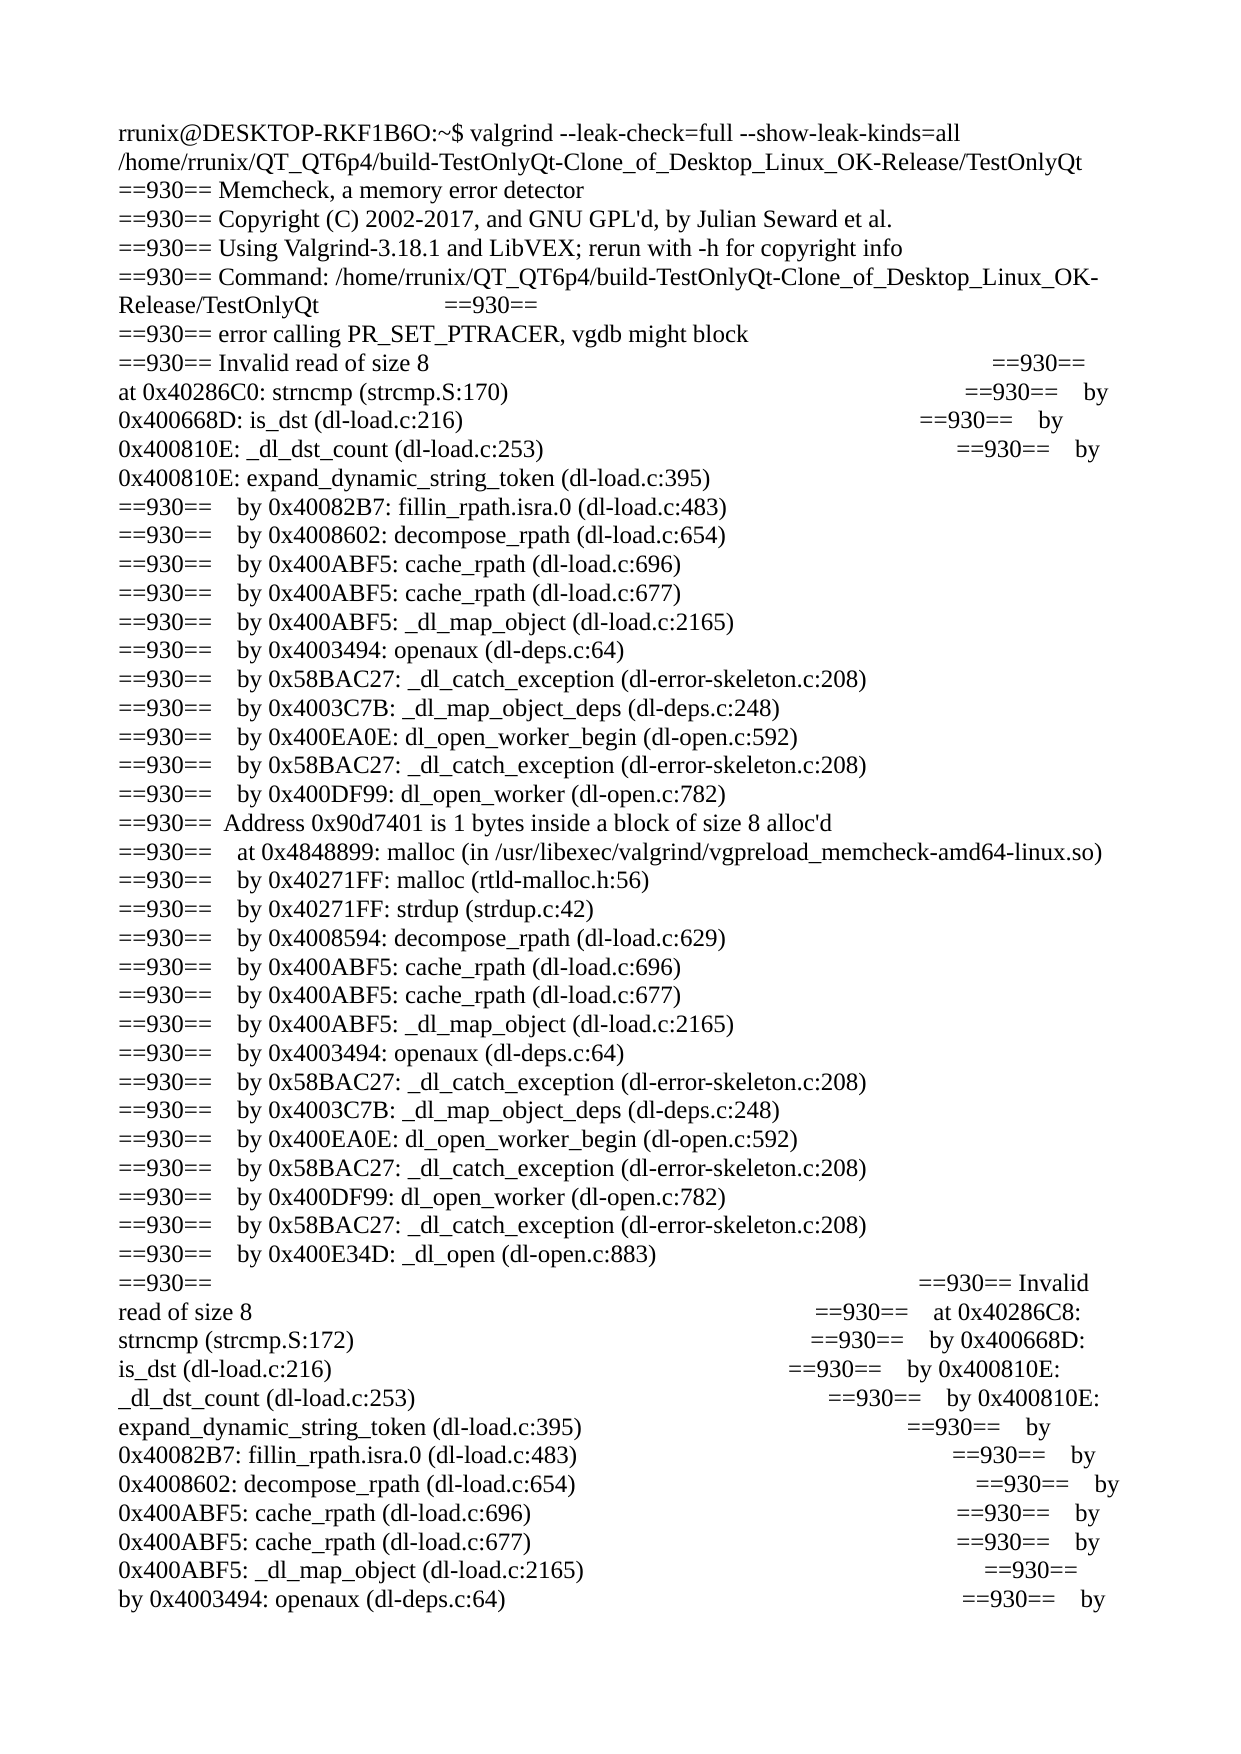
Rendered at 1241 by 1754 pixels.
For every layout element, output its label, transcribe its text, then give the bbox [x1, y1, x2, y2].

text rrunix@DESKTOP-RKF1B6O:~$ valgrind --leak-check=full --show-leak-kinds=all /home/rrunix/QT_QT6p4/build-TestOnlyQt-Clone_of_Desktop_Linux_OK-Release/TestOnlyQt ==930== Memcheck, a memory error detector ==930== Copyright (C) 2002-2017, and GNU GPL'd, by Julian Seward et al. ==930== Using Valgrind-3.18.1 and LibVEX; rerun with -h for copyright info ==930== Command: /home/rrunix/QT_QT6p4/build-TestOnlyQt-Clone_of_Desktop_Linux_OK-Release/TestOnlyQt ==930== ==930== error calling PR_SET_PTRACER, vgdb might block ==930== Invalid read of size 8 ==930== at 0x40286C0: strncmp (strcmp.S:170) ==930== by 0x400668D: is_dst (dl-load.c:216) ==930== by 0x400810E: _dl_dst_count (dl-load.c:253) ==930== by 0x400810E: expand_dynamic_string_token (dl-load.c:395) ==930== by 0x40082B7: fillin_rpath.isra.0 (dl-load.c:483) ==930== by 0x4008602: decompose_rpath (dl-load.c:654) ==930== by 0x400ABF5: cache_rpath (dl-load.c:696) ==930== by 0x400ABF5: cache_rpath (dl-load.c:677) ==930== by 0x400ABF5: _dl_map_object (dl-load.c:2165) ==930== by 0x4003494: openaux (dl-deps.c:64) ==930== by 0x58BAC27: _dl_catch_exception (dl-error-skeleton.c:208) ==930== by 0x4003C7B: _dl_map_object_deps (dl-deps.c:248) ==930== by 0x400EA0E: dl_open_worker_begin (dl-open.c:592) ==930== by 0x58BAC27: _dl_catch_exception (dl-error-skeleton.c:208) ==930== by 0x400DF99: dl_open_worker (dl-open.c:782) ==930== Address 0x90d7401 is 1 bytes inside a block of size 8 alloc'd ==930== at 0x4848899: malloc (in /usr/libexec/valgrind/vgpreload_memcheck-amd64-linux.so) ==930== by 0x40271FF: malloc (rtld-malloc.h:56) ==930== by 0x40271FF: strdup (strdup.c:42) ==930== by 0x4008594: decompose_rpath (dl-load.c:629) ==930== by 0x400ABF5: cache_rpath (dl-load.c:696) ==930== by 0x400ABF5: cache_rpath (dl-load.c:677) ==930== by 0x400ABF5: _dl_map_object (dl-load.c:2165) ==930== by 0x4003494: openaux (dl-deps.c:64) ==930== by 0x58BAC27: _dl_catch_exception (dl-error-skeleton.c:208) ==930== by 0x4003C7B: _dl_map_object_deps (dl-deps.c:248) ==930== by 0x400EA0E: dl_open_worker_begin (dl-open.c:592) ==930== by 0x58BAC27: _dl_catch_exception (dl-error-skeleton.c:208) ==930== by 0x400DF99: dl_open_worker (dl-open.c:782) ==930== by 0x58BAC27: _dl_catch_exception (dl-error-skeleton.c:208) ==930== by 0x400E34D: _dl_open (dl-open.c:883) ==930== ==930== Invalid read of size 8 ==930== at 0x40286C8: strncmp (strcmp.S:172) ==930== by 0x400668D: is_dst (dl-load.c:216) ==930== by 0x400810E: _dl_dst_count (dl-load.c:253) ==930== by 0x400810E: expand_dynamic_string_token (dl-load.c:395) ==930== by 0x40082B7: fillin_rpath.isra.0 (dl-load.c:483) ==930== by 0x4008602: decompose_rpath (dl-load.c:654) ==930== by 0x400ABF5: cache_rpath (dl-load.c:696) ==930== by 0x400ABF5: cache_rpath (dl-load.c:677) ==930== by 0x400ABF5: _dl_map_object (dl-load.c:2165) ==930== by 0x4003494: openaux (dl-deps.c:64) ==930== by [118, 118, 1122, 1613]
